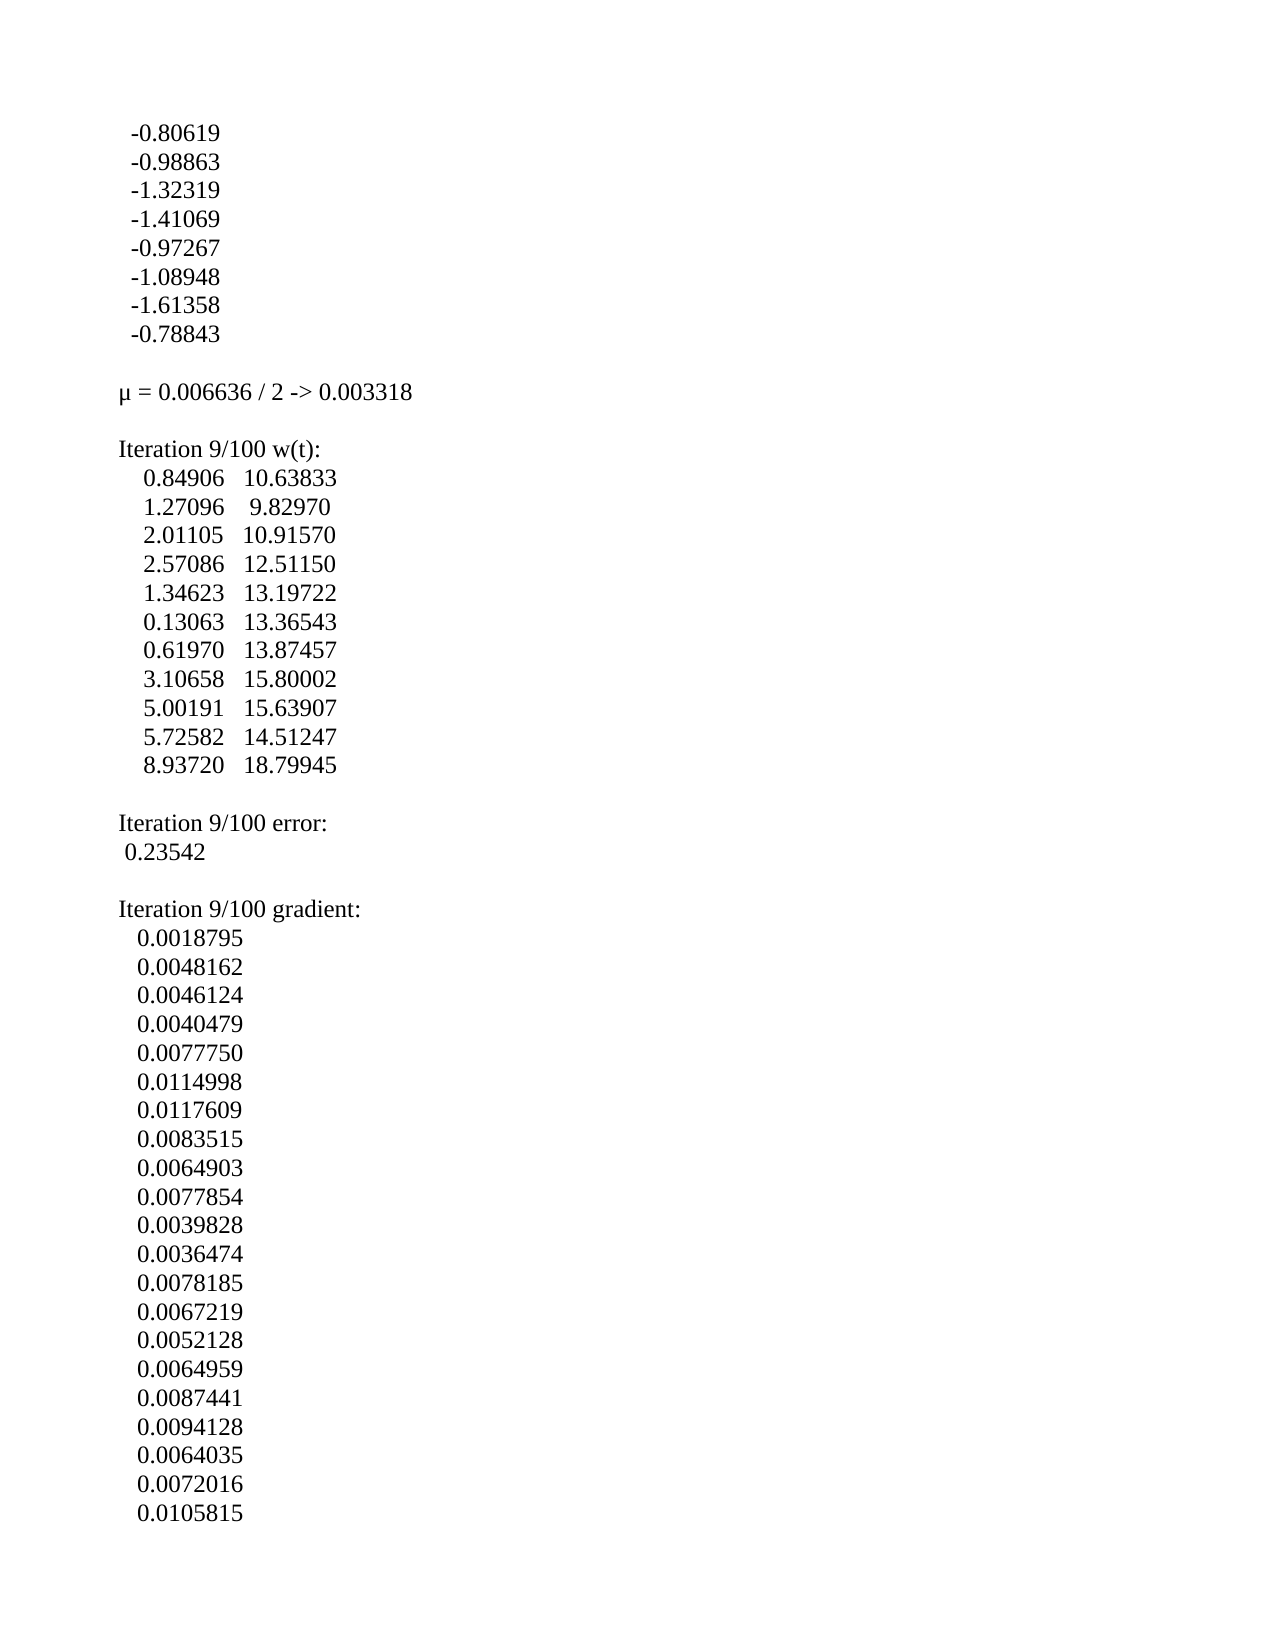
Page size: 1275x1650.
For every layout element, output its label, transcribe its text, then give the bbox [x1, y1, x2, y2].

text 0.23542 [118, 837, 1157, 866]
text 0.0077854 [118, 1182, 1157, 1211]
text 2.01105 10.91570 [118, 521, 1157, 549]
text 0.0036474 [118, 1239, 1157, 1268]
text -1.61358 [118, 291, 1157, 319]
text -1.41069 [118, 204, 1157, 233]
text 3.10658 15.80002 [118, 664, 1157, 693]
text 0.0077750 [118, 1038, 1157, 1067]
text Iteration 9/100 error: [118, 808, 1157, 837]
text μ = 0.006636 / 2 -> 0.003318 [118, 377, 1157, 406]
text 0.0052128 [118, 1326, 1157, 1354]
text 0.0094128 [118, 1412, 1157, 1441]
text 0.0114998 [118, 1067, 1157, 1096]
text 0.0018795 [118, 923, 1157, 952]
text 2.57086 12.51150 [118, 549, 1157, 578]
text 5.00191 15.63907 [118, 693, 1157, 722]
text 0.0040479 [118, 1009, 1157, 1038]
text -0.97267 [118, 233, 1157, 262]
text 0.0078185 [118, 1268, 1157, 1297]
text 0.0064959 [118, 1354, 1157, 1383]
text 0.0105815 [118, 1498, 1157, 1527]
text 0.0067219 [118, 1297, 1157, 1326]
text 0.0048162 [118, 952, 1157, 981]
text -0.80619 [118, 118, 1157, 147]
text 0.0064903 [118, 1153, 1157, 1182]
text 8.93720 18.79945 [118, 751, 1157, 779]
text 1.34623 13.19722 [118, 578, 1157, 607]
text -0.98863 [118, 147, 1157, 176]
text Iteration 9/100 gradient: [118, 894, 1157, 923]
text -1.08948 [118, 262, 1157, 291]
text 0.0117609 [118, 1096, 1157, 1124]
text 0.0083515 [118, 1124, 1157, 1153]
text Iteration 9/100 w(t): [118, 434, 1157, 463]
text 1.27096 9.82970 [118, 492, 1157, 521]
text 0.84906 10.63833 [118, 463, 1157, 492]
text 0.0072016 [118, 1469, 1157, 1498]
text 0.0064035 [118, 1441, 1157, 1469]
text 0.61970 13.87457 [118, 636, 1157, 664]
text 0.0087441 [118, 1383, 1157, 1412]
text -1.32319 [118, 176, 1157, 204]
text 0.13063 13.36543 [118, 607, 1157, 636]
text -0.78843 [118, 319, 1157, 348]
text 5.72582 14.51247 [118, 722, 1157, 751]
text 0.0039828 [118, 1211, 1157, 1239]
text 0.0046124 [118, 981, 1157, 1009]
